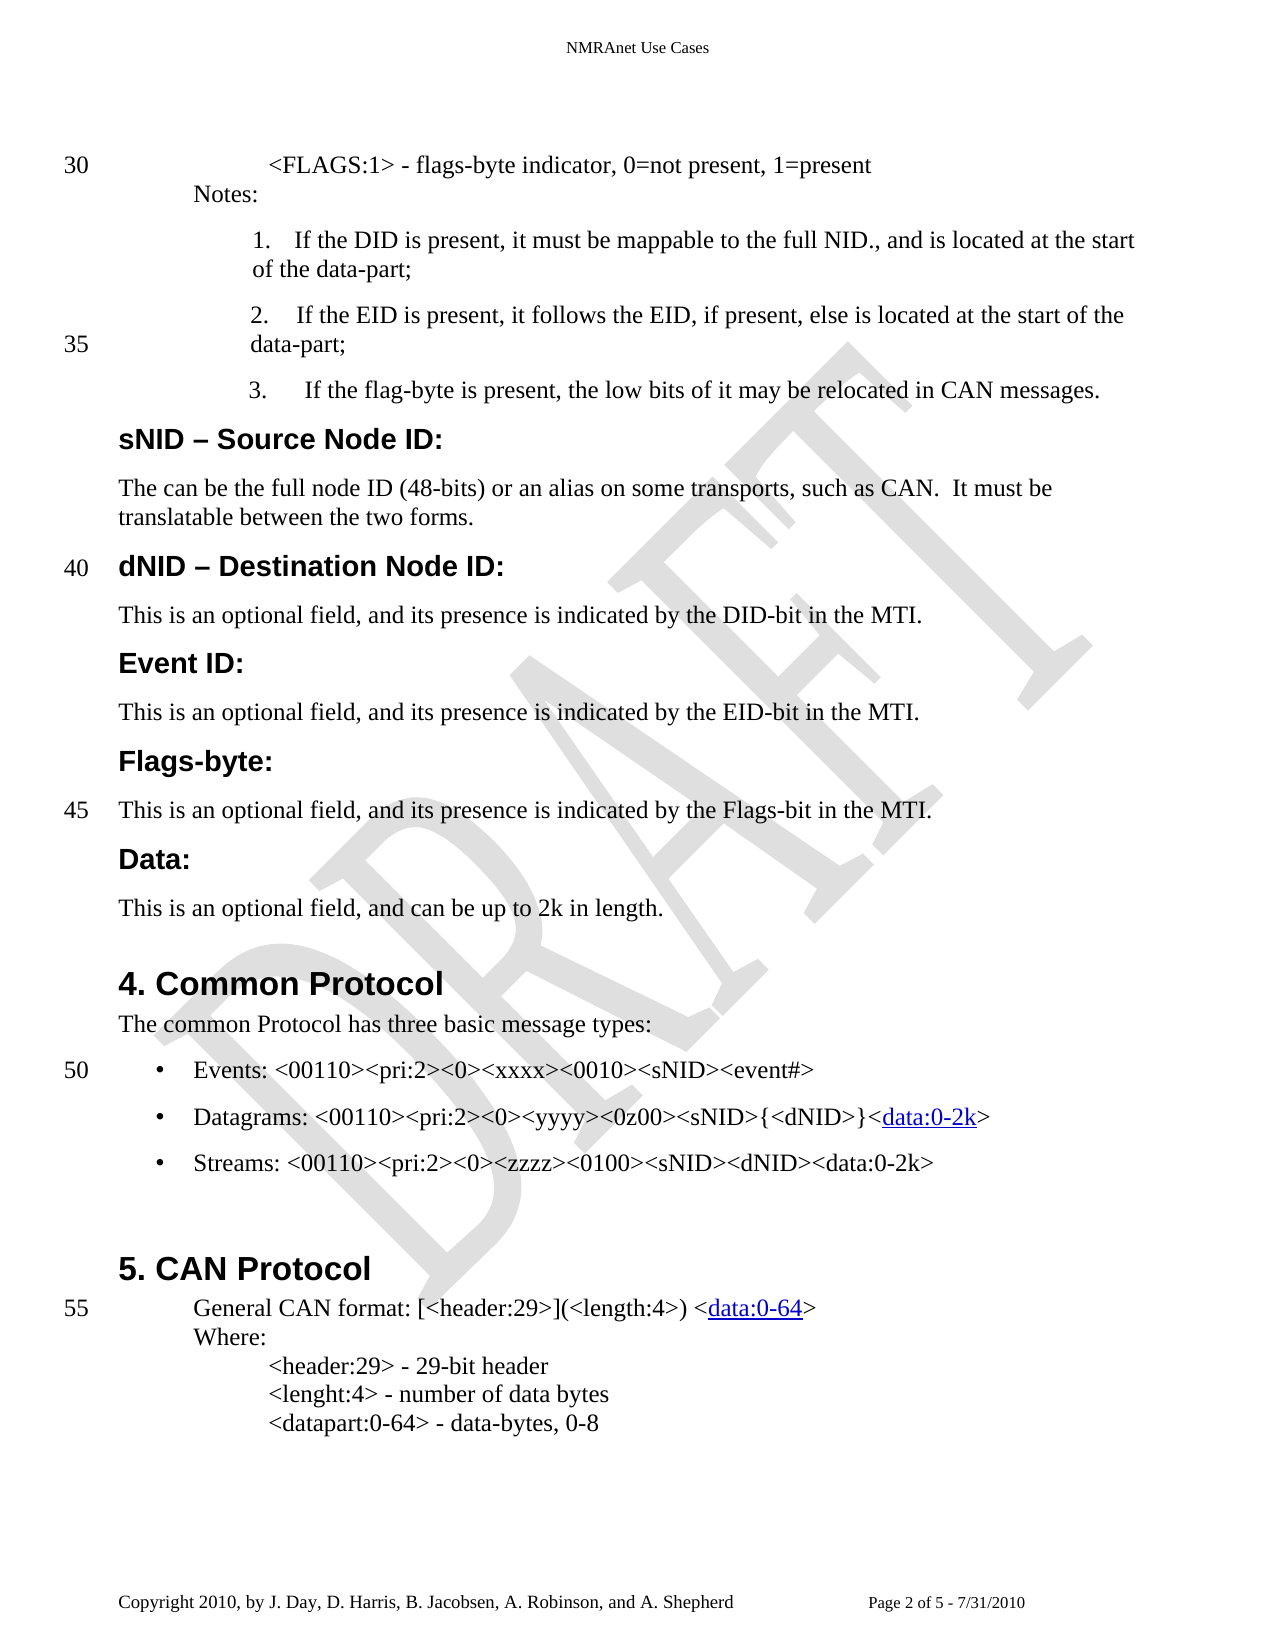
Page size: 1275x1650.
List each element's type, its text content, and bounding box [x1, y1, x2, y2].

subtitle [851, 646, 1033, 680]
text The common Protocol has three basic message types: [408, 1009, 501, 1038]
text This is an optional field, and can be up to 2k in length. [680, 893, 813, 922]
text The common Protocol has three basic message types: [211, 1009, 391, 1038]
text This is an optional field, and can be up to 2k in length. [533, 893, 678, 922]
subtitle 4. Common Protocol [348, 964, 466, 1003]
subtitle Data: [118, 842, 345, 875]
text The can be the full node ID (48-bits) or an alias on some transports, such as CAN. It must be translatable between the two forms. [118, 473, 892, 531]
list If the DID is present, it must be mappable to the full NID., and is located at the start of the data-part; [252, 225, 1157, 283]
list Events: <00110><pri:2><0><xxxx><0010><sNID><event#> [156, 1056, 237, 1084]
list If the flag-byte is present, the low bits of it may be relocated in CAN messages. [248, 376, 812, 404]
subtitle [366, 842, 484, 875]
subtitle 4. Common Protocol [582, 964, 721, 1003]
list Datagrams: <00110><pri:2><0><yyyy><0z00><sNID>{<dNID>}<data:0-2k> [609, 1102, 1157, 1131]
subtitle Event ID: [118, 646, 740, 680]
list Datagrams: <00110><pri:2><0><yyyy><0z00><sNID>{<dNID>}<data:0-2k> [156, 1102, 284, 1131]
subtitle [749, 646, 807, 675]
text General CAN format: [<header:29>](<length:4>) <data:0-64> Where: <header:29> - 29-bit header <lenght:4> - number of data bytes <datapart:0-64> - data-bytes, 0-8 [118, 1293, 1157, 1437]
subtitle [576, 744, 655, 777]
list Streams: <00110><pri:2><0><zzzz><0100><sNID><dNID><data:0-2k> [344, 1148, 494, 1206]
subtitle 4. Common Protocol [502, 972, 587, 1003]
text The common Protocol has three basic message types: [702, 1009, 1157, 1038]
text This is an optional field, and its presence is indicated by the Flags-bit in the MTI. [611, 795, 694, 824]
list Events: <00110><pri:2><0><xxxx><0010><sNID><event#> [252, 1056, 436, 1084]
text This is an optional field, and its presence is indicated by the DID-bit in the MTI. [1004, 600, 1157, 628]
list If the flag-byte is present, the low bits of it may be relocated in CAN messages. [823, 376, 894, 404]
subtitle [813, 655, 868, 680]
text This is an optional field, and its presence is indicated by the EID-bit in the MTI. [800, 697, 1157, 726]
subtitle [453, 1249, 1157, 1287]
text This is an optional field, and its presence is indicated by the Flags-bit in the MTI. [737, 795, 882, 824]
text This is an optional field, and can be up to 2k in length. [818, 893, 1157, 922]
subtitle [674, 842, 795, 875]
text This is an optional field, and its presence is indicated by the EID-bit in the MTI. [593, 697, 786, 726]
subtitle sNID – Source Node ID: [118, 422, 766, 456]
text This is an optional field, and can be up to 2k in length. [118, 893, 385, 922]
list Streams: <00110><pri:2><0><zzzz><0100><sNID><dNID><data:0-2k> [156, 1148, 359, 1206]
text This is an optional field, and its presence is indicated by the DID-bit in the MTI. [118, 600, 688, 628]
subtitle [644, 842, 667, 856]
subtitle [771, 432, 817, 456]
subtitle dNID – Destination Node ID: [118, 548, 640, 582]
subtitle [847, 744, 1157, 777]
list If the EID is present, it follows the EID, if present, else is located at the start of the data-part; [250, 300, 1157, 358]
subtitle 4. Common Protocol [224, 977, 347, 1003]
subtitle [662, 744, 837, 777]
list Events: <00110><pri:2><0><xxxx><0010><sNID><event#> [455, 1056, 547, 1084]
list Streams: <00110><pri:2><0><zzzz><0100><sNID><dNID><data:0-2k> [515, 1148, 1157, 1206]
subtitle 4. Common Protocol [118, 964, 224, 1003]
text <FLAGS:1> - flags-byte indicator, 0=not present, 1=present Notes: [118, 150, 1157, 207]
list Datagrams: <00110><pri:2><0><yyyy><0z00><sNID>{<dNID>}<data:0-2k> [298, 1102, 472, 1131]
subtitle [826, 422, 1157, 456]
subtitle [952, 548, 1157, 582]
text The can be the full node ID (48-bits) or an alias on some transports, such as CAN. It must be translatable between the two forms. [877, 473, 1157, 531]
subtitle [1060, 646, 1157, 680]
list Datagrams: <00110><pri:2><0><yyyy><0z00><sNID>{<dNID>}<data:0-2k> [491, 1102, 584, 1131]
list If the flag-byte is present, the low bits of it may be relocated in CAN messages. [884, 376, 1157, 404]
text This is an optional field, and its presence is indicated by the DID-bit in the MTI. [703, 600, 812, 628]
subtitle 4. Common Protocol [737, 964, 1157, 1003]
subtitle [497, 842, 646, 875]
text This is an optional field, and can be up to 2k in length. [399, 893, 514, 922]
text This is an optional field, and its presence is indicated by the EID-bit in the MTI. [118, 697, 543, 726]
subtitle 5. CAN Protocol [118, 1249, 429, 1287]
subtitle [665, 548, 943, 582]
subtitle [807, 842, 1157, 875]
text This is an optional field, and its presence is indicated by the Flags-bit in the MTI. [916, 795, 1157, 824]
text The common Protocol has three basic message types: [118, 1009, 178, 1038]
text This is an optional field, and its presence is indicated by the Flags-bit in the MTI. [118, 795, 611, 824]
text This is an optional field, and its presence is indicated by the DID-bit in the MTI. [805, 600, 989, 628]
subtitle Flags-byte: [118, 744, 579, 777]
text The common Protocol has three basic message types: [515, 1009, 657, 1038]
list Events: <00110><pri:2><0><xxxx><0010><sNID><event#> [562, 1056, 1157, 1084]
